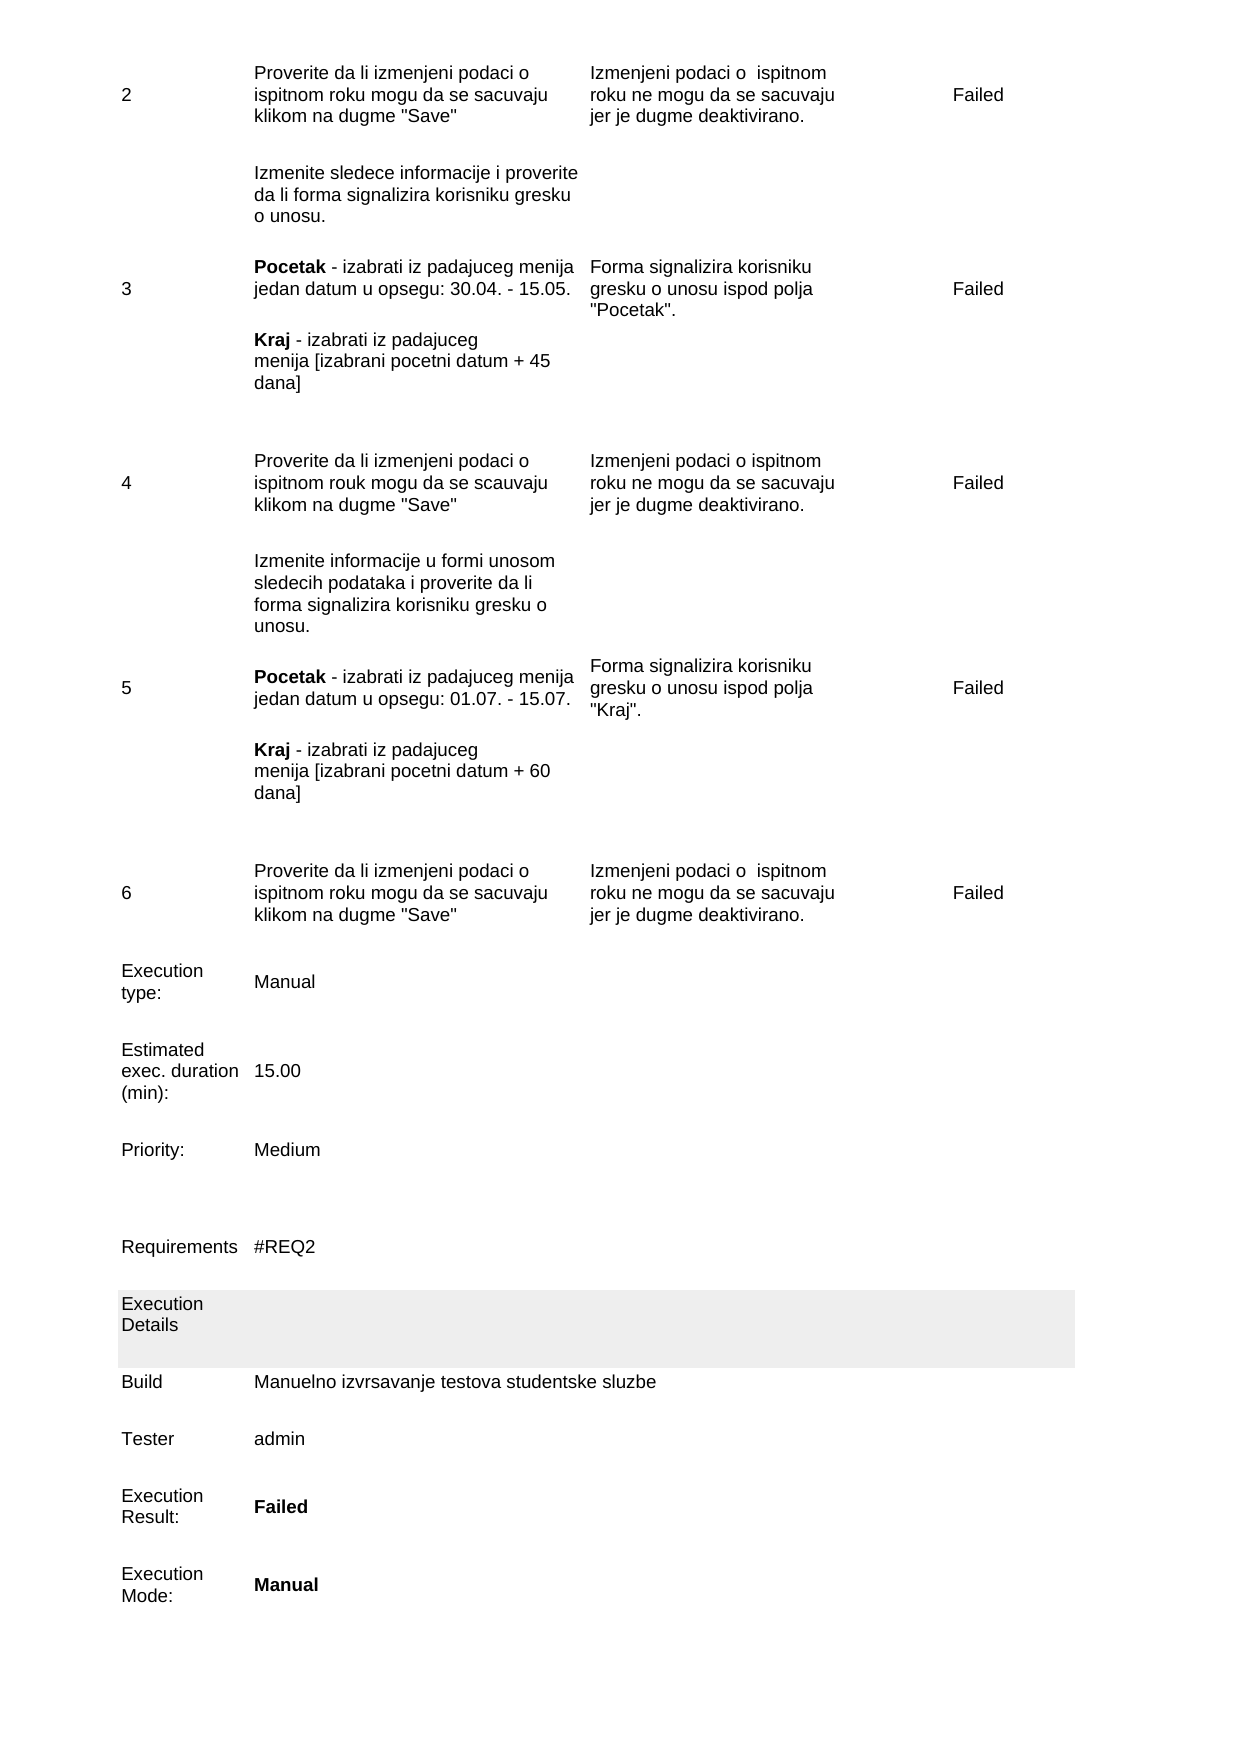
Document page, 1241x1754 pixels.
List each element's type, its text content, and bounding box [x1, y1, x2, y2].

table_cell admin [251, 1425, 1075, 1482]
table_cell Proverite da li izmenjeni podaci o ispitnom rouk mogu da se scauvaju klikom na dugme "Save" [251, 448, 587, 547]
table_cell 2 [118, 59, 251, 159]
table_cell Izmenite sledece informacije i proverite da li forma signalizira korisniku gresku o unosu. Pocetak - izabrati iz padajuceg menija jedan datum u opsegu: 30.04. - 15.05. Kraj - izabrati iz padajuceg menija [izabrani pocetni datum + 45 dana] [251, 159, 587, 447]
table_cell [843, 448, 950, 547]
table_cell Execution type: [118, 957, 251, 1036]
table_cell Failed [950, 857, 1058, 957]
table_cell 3 [118, 159, 251, 447]
table_cell Proverite da li izmenjeni podaci o ispitnom roku mogu da se sacuvaju klikom na dugme "Save" [251, 59, 587, 159]
table_cell Manuelno izvrsavanje testova studentske sluzbe [251, 1368, 1075, 1425]
table_cell [843, 159, 950, 447]
table_cell Forma signalizira korisniku gresku o unosu ispod polja "Pocetak". [587, 159, 842, 447]
table_cell Failed [251, 1482, 1075, 1560]
table_cell [1059, 857, 1075, 957]
table_cell [1059, 159, 1075, 447]
table_cell Requirements [118, 1233, 251, 1289]
table_cell Execution Mode: [118, 1560, 251, 1639]
table_cell 5 [118, 548, 251, 857]
table_cell Forma signalizira korisniku gresku o unosu ispod polja "Kraj". [587, 548, 842, 857]
table_cell [843, 548, 950, 857]
table_cell Izmenite informacije u formi unosom sledecih podataka i proverite da li forma signalizira korisniku gresku o unosu. Pocetak - izabrati iz padajuceg menija jedan datum u opsegu: 01.07. - 15.07. Kraj - izabrati iz padajuceg menija [izabrani pocetni datum + 60 dana] [251, 548, 587, 857]
table_cell Execution Details [118, 1290, 251, 1368]
table_cell Estimated exec. duration (min): [118, 1036, 251, 1136]
table_cell [251, 1290, 1075, 1368]
table_cell Tester [118, 1425, 251, 1482]
table_cell [843, 59, 950, 159]
table_cell 15.00 [251, 1036, 1075, 1136]
table_cell 6 [118, 857, 251, 957]
table_cell Failed [950, 159, 1058, 447]
table_cell Izmenjeni podaci o ispitnom roku ne mogu da se sacuvaju jer je dugme deaktivirano. [587, 857, 842, 957]
table_cell Execution Result: [118, 1482, 251, 1560]
table_cell Failed [950, 59, 1058, 159]
table_cell [1059, 448, 1075, 547]
table_cell Izmenjeni podaci o ispitnom roku ne mogu da se sacuvaju jer je dugme deaktivirano. [587, 448, 842, 547]
table_cell [843, 857, 950, 957]
table_cell Priority: [118, 1136, 251, 1193]
table_cell Failed [950, 548, 1058, 857]
table_cell Build [118, 1368, 251, 1425]
table_cell [1059, 59, 1075, 159]
table_cell Manual [251, 1560, 1075, 1639]
table_cell #REQ2 [251, 1233, 1075, 1289]
table_cell Izmenjeni podaci o ispitnom roku ne mogu da se sacuvaju jer je dugme deaktivirano. [587, 59, 842, 159]
table_cell 4 [118, 448, 251, 547]
table_cell Proverite da li izmenjeni podaci o ispitnom roku mogu da se sacuvaju klikom na dugme "Save" [251, 857, 587, 957]
table_cell [118, 1193, 1075, 1233]
table_cell Manual [251, 957, 1075, 1036]
table_cell Failed [950, 448, 1058, 547]
table_cell [1059, 548, 1075, 857]
table_cell Medium [251, 1136, 1075, 1193]
